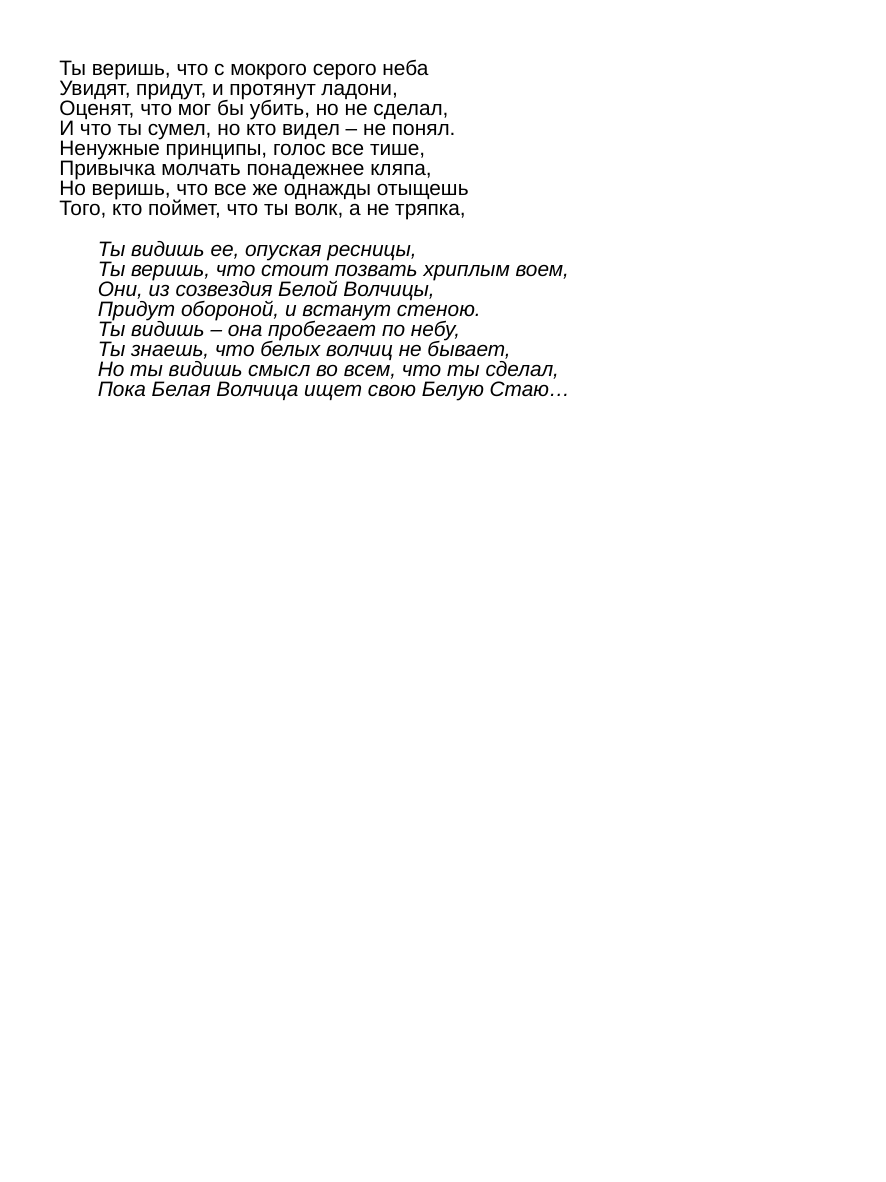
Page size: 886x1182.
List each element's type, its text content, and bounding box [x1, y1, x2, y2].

text Ты веришь, что стоит позвать хриплым воем, [98, 260, 768, 280]
text Ты видишь ее, опуская ресницы, [98, 240, 768, 260]
text Привычка молчать понадежнее кляпа, [59, 159, 768, 180]
text Оценят, что мог бы убить, но не сделал, [59, 99, 768, 119]
text Ты видишь – она пробегает по небу, [98, 320, 768, 341]
text Они, из созвездия Белой Волчицы, [98, 280, 768, 300]
text Ты веришь, что с мокрого серого неба [59, 59, 768, 79]
text Ты знаешь, что белых волчиц не бывает, [98, 341, 768, 361]
text Ненужные принципы, голос все тише, [59, 139, 768, 159]
text Увидят, придут, и протянут ладони, [59, 79, 768, 99]
text Того, кто поймет, что ты волк, а не тряпка, [59, 200, 768, 220]
text Но веришь, что все же однажды отыщешь [59, 180, 768, 200]
text И что ты сумел, но кто видел – не понял. [59, 119, 768, 139]
text Придут обороной, и встанут стеною. [98, 300, 768, 320]
text Но ты видишь смысл во всем, что ты сделал, [98, 361, 768, 381]
text Пока Белая Волчица ищет свою Белую Стаю… [98, 381, 768, 401]
